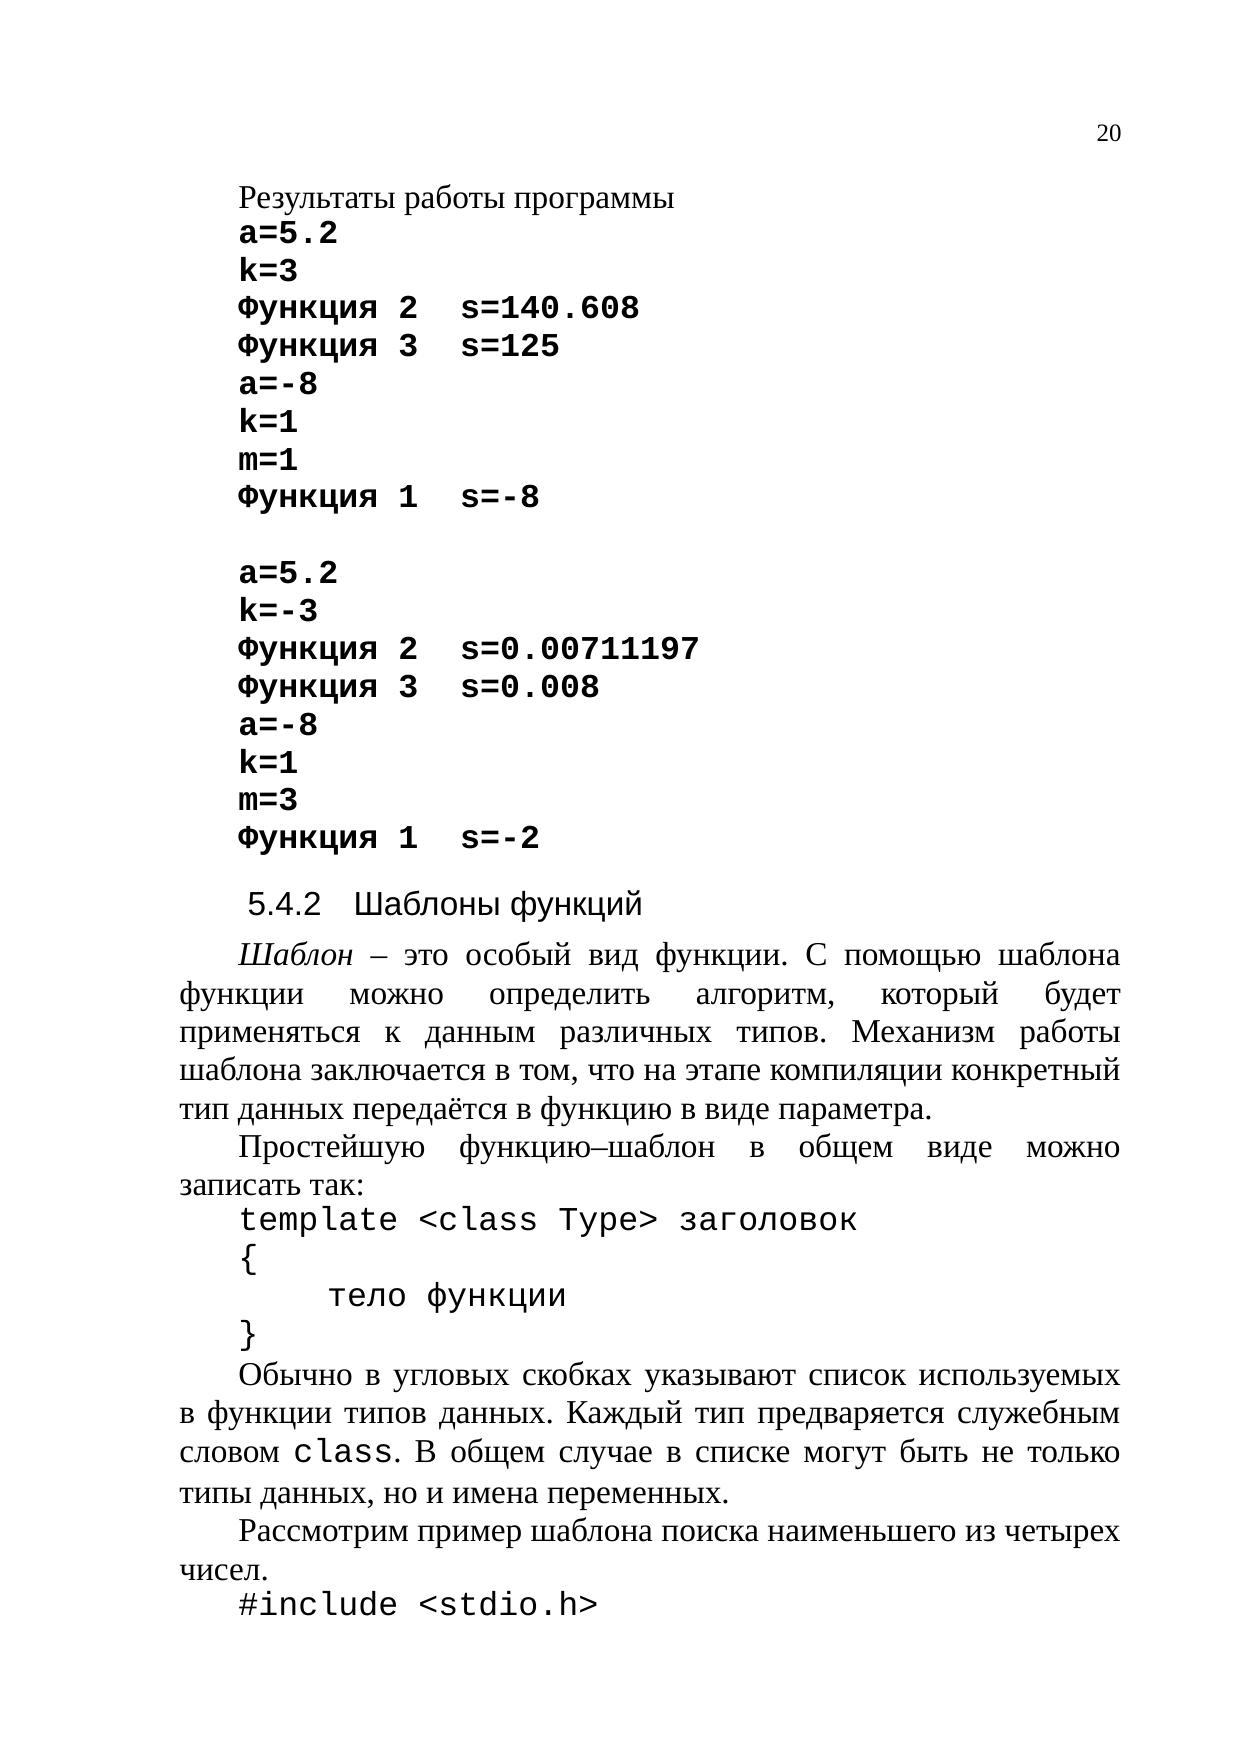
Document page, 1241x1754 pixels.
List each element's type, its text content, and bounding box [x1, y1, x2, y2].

text Функция 2 s=0.00711197 [238, 632, 1121, 670]
text Функция 2 s=140.608 [238, 291, 1121, 329]
text { [179, 1241, 1121, 1279]
text m=1 [238, 442, 1121, 480]
text a=5.2 [238, 556, 1121, 594]
text Результаты работы программы [179, 177, 1121, 215]
text Обычно в угловых скобках указывают список используемых в функции типов данных. Каждый тип предваряется служебным словом class. В общем случае в списке могут быть не только типы данных, но и имена переменных. [179, 1354, 1121, 1511]
text Функция 3 s=0.008 [238, 670, 1121, 707]
text k=-3 [238, 594, 1121, 632]
text a=-8 [238, 707, 1121, 745]
text a=5.2 [238, 215, 1121, 253]
text } [179, 1316, 1121, 1354]
text Простейшую функцию–шаблон в общем виде можно записать так: [179, 1126, 1121, 1203]
text k=1 [238, 404, 1121, 442]
text Шаблон – это особый вид функции. С помощью шаблона функции можно определить алгоритм, который будет применяться к данным различных типов. Механизм работы шаблона заключается в том, что на этапе компиляции конкретный тип данных передаётся в функцию в виде параметра. [179, 935, 1121, 1126]
text Функция 1 s=-2 [238, 821, 1121, 859]
text тело функции [179, 1279, 1121, 1316]
text template <class Type> заголовок [179, 1203, 1121, 1241]
subtitle Шаблоны функций [179, 884, 1121, 922]
text #include <stdio.h> [238, 1587, 1121, 1625]
text Функция 1 s=-8 [238, 480, 1121, 518]
text Рассмотрим пример шаблона поиска наименьшего из четырех чисел. [179, 1511, 1121, 1587]
text a=-8 [238, 367, 1121, 404]
text k=1 [238, 745, 1121, 783]
text Функция 3 s=125 [238, 329, 1121, 367]
text k=3 [238, 253, 1121, 291]
text m=3 [238, 783, 1121, 821]
